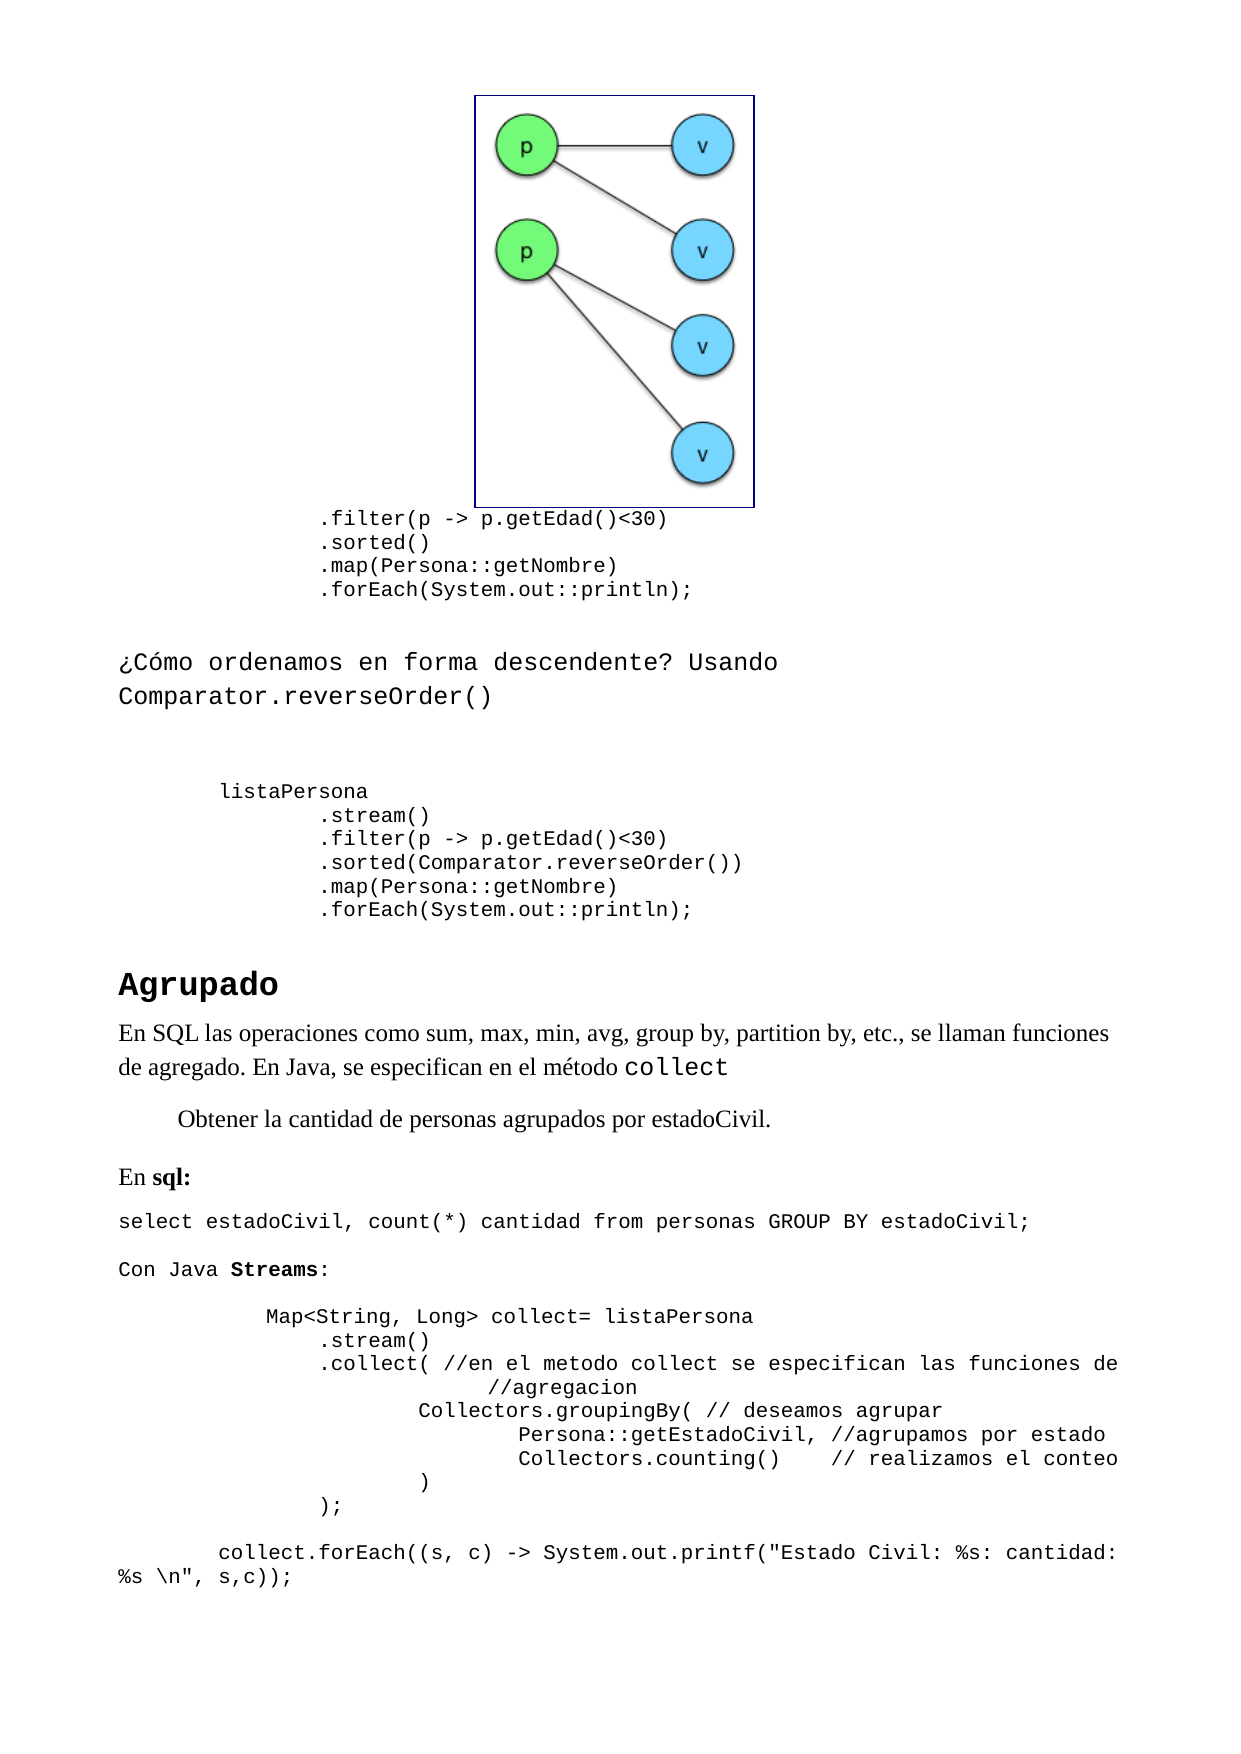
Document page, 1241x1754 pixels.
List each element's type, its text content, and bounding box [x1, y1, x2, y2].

picture [476, 96, 753, 507]
text .map(Persona::getNombre) [118, 555, 1122, 579]
text select estadoCivil, count(*) cantidad from personas GROUP BY estadoCivil; [118, 1211, 1122, 1235]
text .forEach(System.out::println); [118, 579, 1122, 603]
text .sorted() [118, 532, 1122, 555]
text .sorted(Comparator.reverseOrder()) [118, 852, 1122, 876]
text listaPersona [118, 781, 1122, 805]
text En SQL las operaciones como sum, max, min, avg, group by, partition by, etc., se llaman funciones de agregado. En Java, se especifican en el método collect [118, 1018, 1122, 1083]
text Obtener la cantidad de personas agrupados por estadoCivil. [177, 1104, 1063, 1133]
text Collectors.counting() // realizamos el conteo [118, 1448, 1122, 1471]
text .stream() [118, 1329, 1122, 1353]
subtitle Agrupado [118, 967, 1122, 1006]
text .filter(p -> p.getEdad()<30) [118, 119, 1122, 532]
text En sql: [118, 1162, 1122, 1191]
text .map(Persona::getNombre) [118, 876, 1122, 899]
text collect.forEach((s, c) -> System.out.printf("Estado Civil: %s: cantidad: %s \n", s,c)); [118, 1542, 1122, 1590]
text .collect( //en el metodo collect se especifican las funciones de //agregacion [118, 1353, 1122, 1401]
text Map<String, Long> collect= listaPersona [118, 1306, 1122, 1329]
text Persona::getEstadoCivil, //agrupamos por estado [118, 1424, 1122, 1448]
text .stream() [118, 805, 1122, 828]
text ) [118, 1471, 1122, 1495]
text ¿Cómo ordenamos en forma descendente? Usando Comparator.reverseOrder() [118, 650, 1122, 712]
text .forEach(System.out::println); [118, 899, 1122, 923]
text ); [118, 1495, 1122, 1519]
text Con Java Streams: [118, 1259, 1122, 1282]
text .filter(p -> p.getEdad()<30) [118, 828, 1122, 852]
text Collectors.groupingBy( // deseamos agrupar [118, 1401, 1122, 1424]
